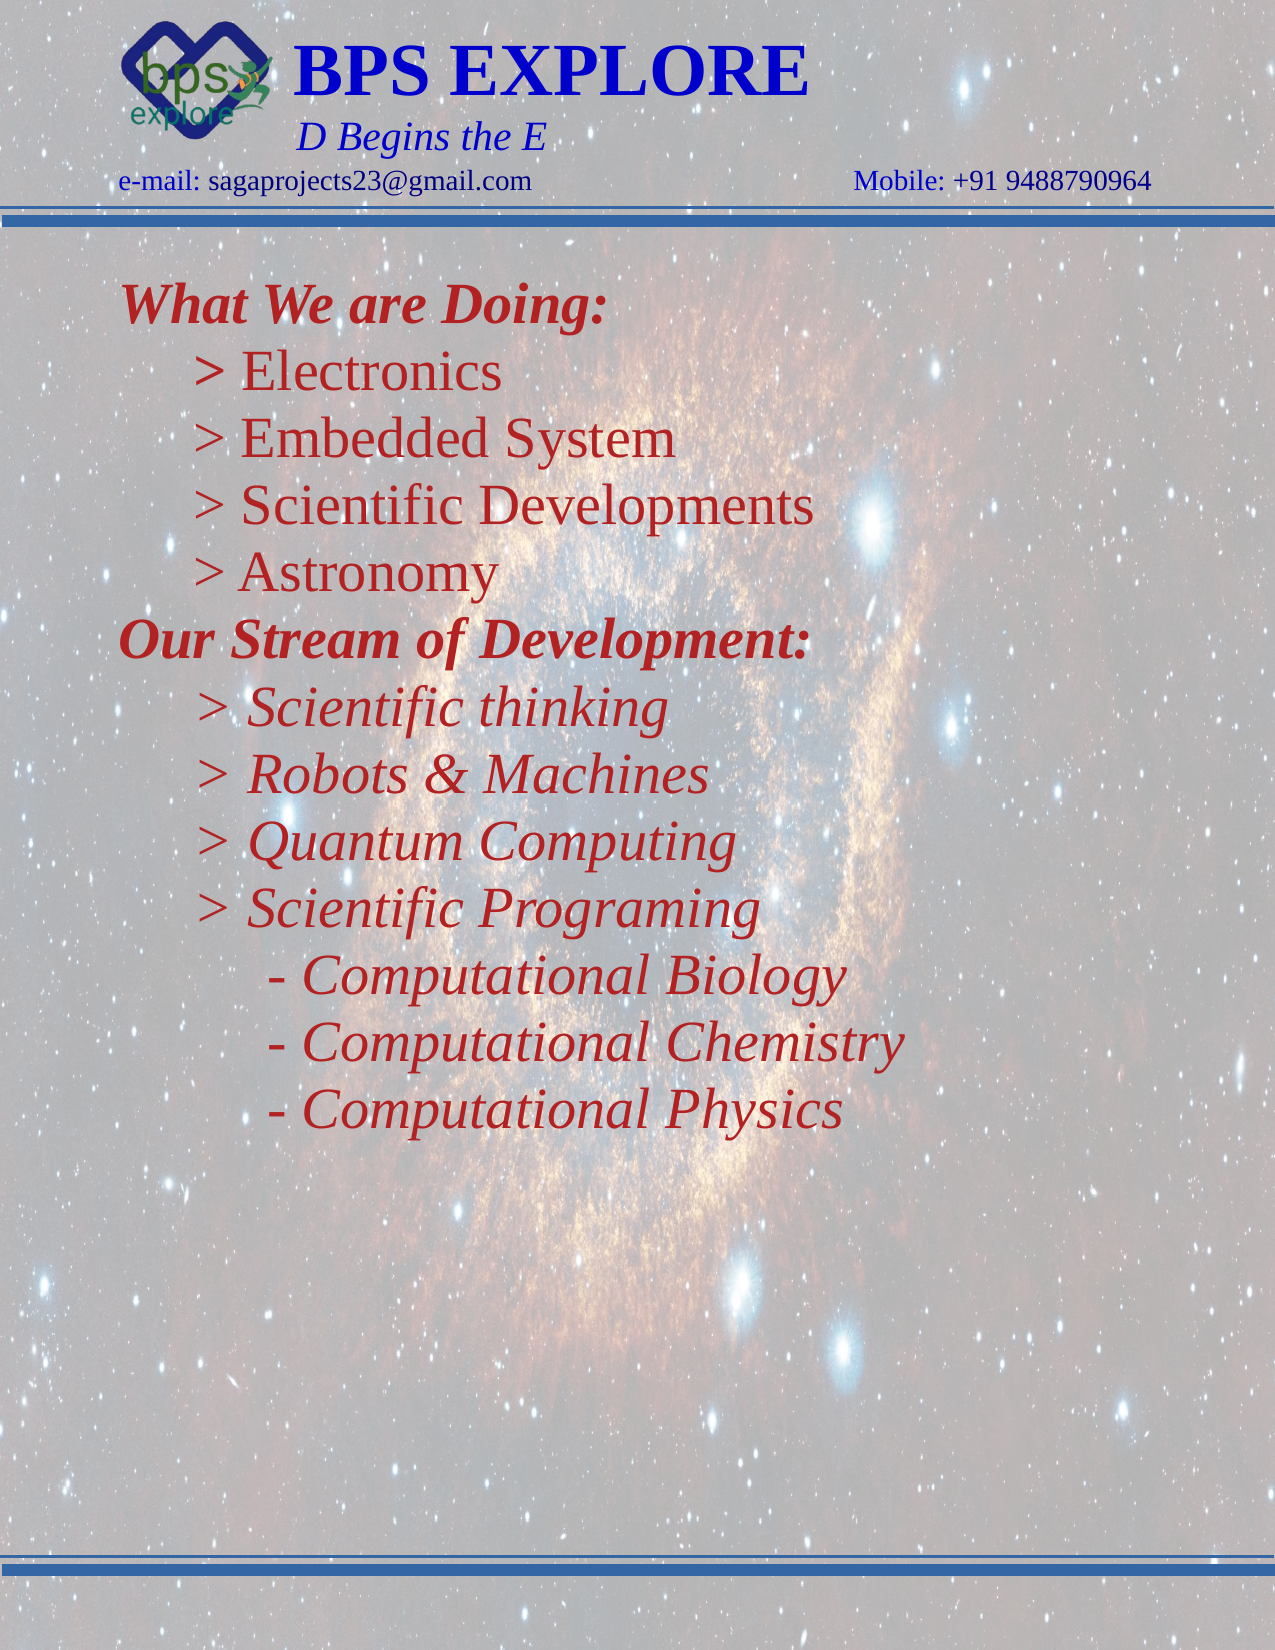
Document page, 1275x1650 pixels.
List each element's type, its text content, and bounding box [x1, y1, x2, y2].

text > Robots & Machines [193, 738, 1157, 806]
text > Astronomy [193, 537, 1157, 604]
picture [120, 20, 273, 141]
text Our Stream of Development: [118, 604, 1157, 671]
text > Scientific Programing [193, 873, 1157, 940]
text - Computational Physics [193, 1074, 1157, 1141]
text > Embedded System [193, 403, 1157, 470]
text What We are Doing: [118, 269, 1157, 336]
text - Computational Biology [193, 940, 1157, 1007]
text > Quantum Computing [193, 806, 1157, 873]
text > Electronics [193, 336, 1157, 403]
text - Computational Chemistry [193, 1007, 1157, 1074]
text > Scientific Developments [193, 470, 1157, 537]
text > Scientific thinking [193, 671, 1157, 738]
